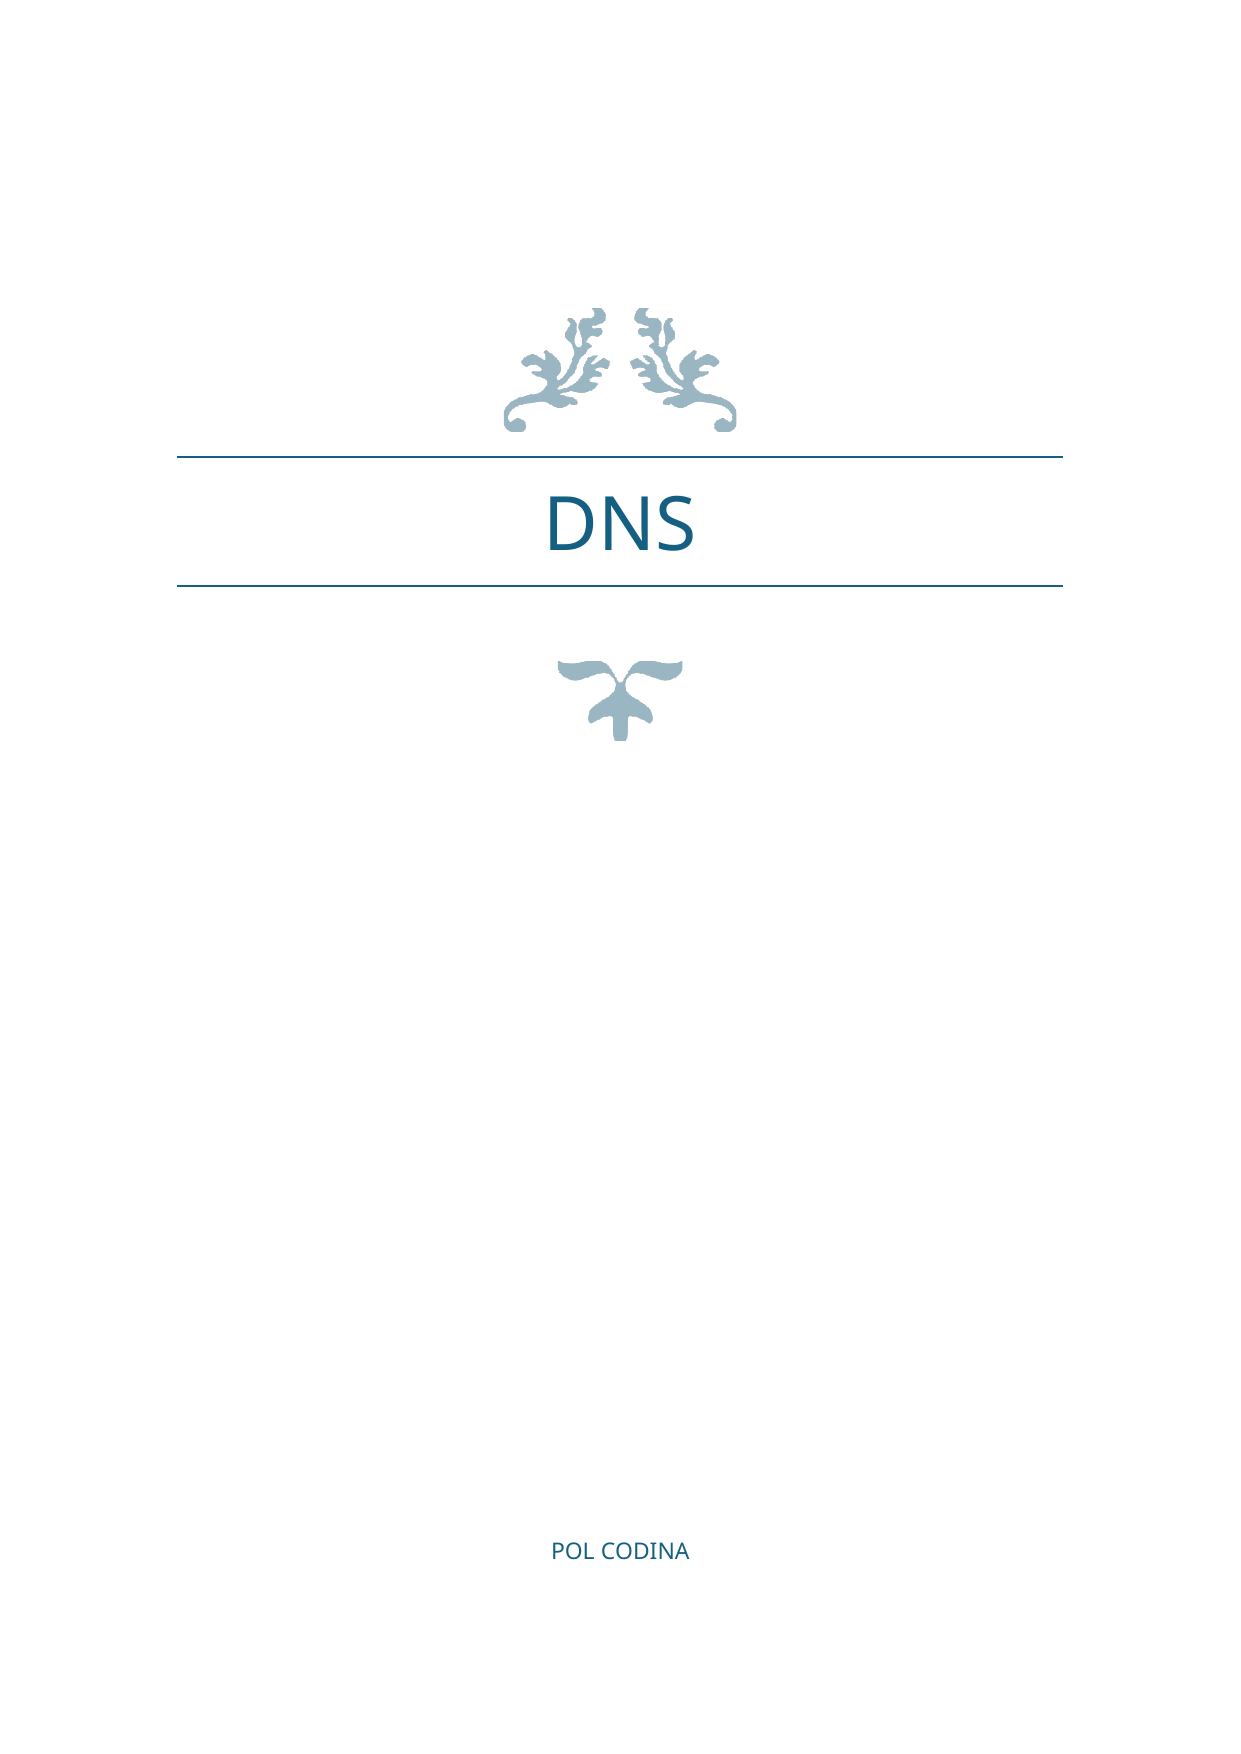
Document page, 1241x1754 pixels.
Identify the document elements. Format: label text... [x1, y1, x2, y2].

text Pol codina [177, 1535, 1063, 1566]
text DNS [177, 458, 1063, 585]
